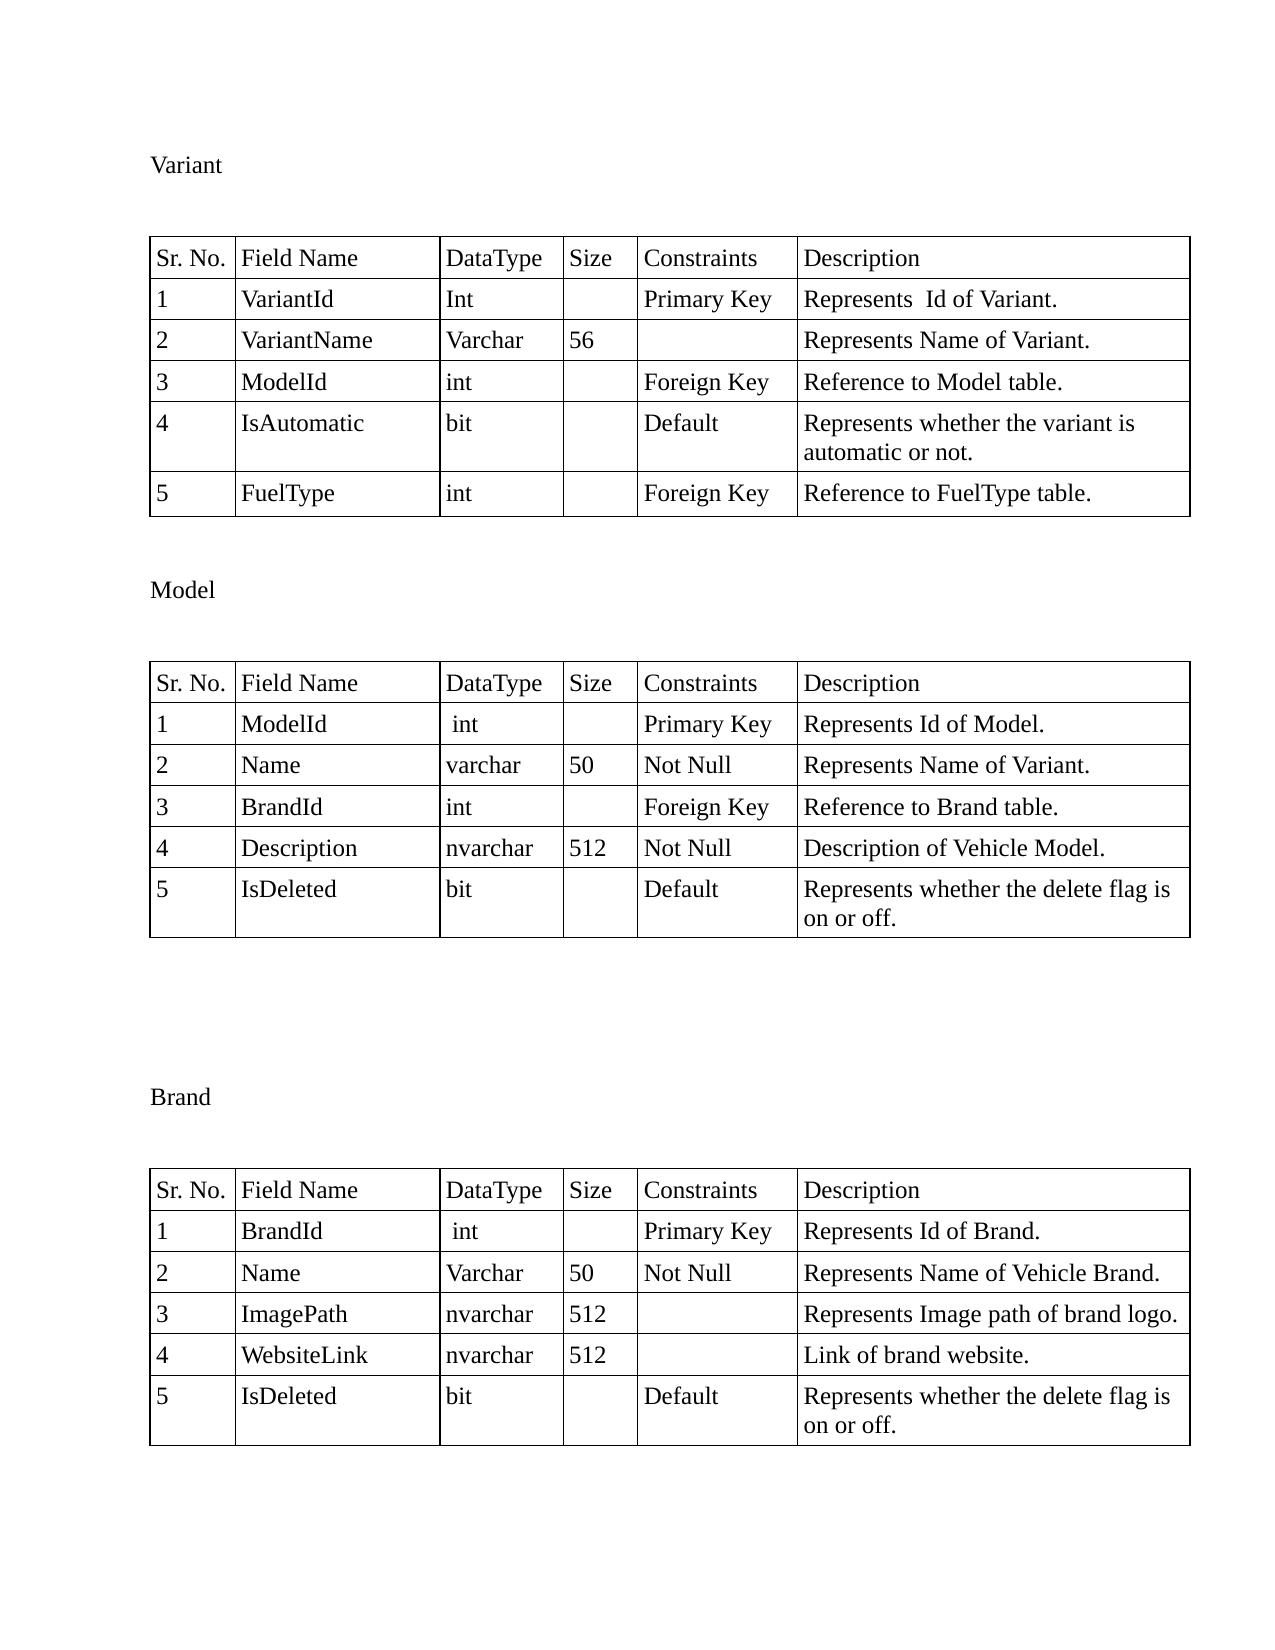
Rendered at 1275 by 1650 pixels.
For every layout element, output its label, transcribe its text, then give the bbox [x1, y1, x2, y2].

table_cell VariantName [236, 320, 439, 360]
table_cell Name [236, 1252, 439, 1292]
table_cell IsDeleted [236, 1376, 439, 1444]
table_header Description [798, 662, 1189, 702]
table_cell Foreign Key [638, 786, 797, 826]
table_cell 512 [564, 1334, 637, 1374]
table_cell Represents Id of Variant. [798, 279, 1189, 319]
table_cell Int [441, 279, 563, 319]
table_header DataType [441, 1169, 563, 1209]
table_cell Foreign Key [638, 361, 797, 401]
table_cell varchar [441, 745, 563, 785]
table_cell Default [638, 868, 797, 937]
table_header Constraints [638, 662, 797, 702]
table_cell Link of brand website. [798, 1334, 1189, 1374]
table_header Description [798, 237, 1189, 277]
table_cell [564, 868, 637, 937]
table_cell Not Null [638, 827, 797, 867]
table_cell 3 [151, 1293, 235, 1333]
table_cell Represents whether the delete flag is on or off. [798, 1376, 1189, 1444]
text Brand [150, 1082, 1125, 1111]
table_cell Primary Key [638, 703, 797, 743]
table_cell 50 [564, 1252, 637, 1292]
table_header DataType [441, 237, 563, 277]
table_cell 3 [151, 361, 235, 401]
table_cell [638, 1334, 797, 1374]
table_cell int [441, 361, 563, 401]
table_cell Reference to Brand table. [798, 786, 1189, 826]
table_cell FuelType [236, 472, 439, 516]
table_cell nvarchar [441, 1334, 563, 1374]
table_cell IsDeleted [236, 868, 439, 937]
table_header Size [564, 1169, 637, 1209]
table_cell [564, 1376, 637, 1444]
table_cell Primary Key [638, 1211, 797, 1251]
table_cell BrandId [236, 1211, 439, 1251]
table_cell int [441, 1211, 563, 1251]
table_cell nvarchar [441, 1293, 563, 1333]
table_cell 4 [151, 827, 235, 867]
table_cell 1 [151, 703, 235, 743]
table_cell 3 [151, 786, 235, 826]
table_cell Default [638, 402, 797, 471]
table_header Sr. No. [151, 662, 235, 702]
table_cell 4 [151, 1334, 235, 1374]
table_cell bit [441, 868, 563, 937]
table_cell Represents Id of Model. [798, 703, 1189, 743]
table_cell Represents Id of Brand. [798, 1211, 1189, 1251]
table_cell Represents Name of Vehicle Brand. [798, 1252, 1189, 1292]
table_cell [564, 786, 637, 826]
table_cell [564, 1211, 637, 1251]
table_cell nvarchar [441, 827, 563, 867]
table_cell 5 [151, 868, 235, 937]
table_header Description [798, 1169, 1189, 1209]
table_cell bit [441, 1376, 563, 1444]
table_cell ModelId [236, 703, 439, 743]
table_cell 512 [564, 827, 637, 867]
table_cell [564, 402, 637, 471]
table_cell VariantId [236, 279, 439, 319]
table_cell [564, 703, 637, 743]
table_cell 4 [151, 402, 235, 471]
table_cell [638, 1293, 797, 1333]
table_header Field Name [236, 1169, 439, 1209]
table_header Size [564, 237, 637, 277]
table_cell 2 [151, 320, 235, 360]
table_cell [638, 320, 797, 360]
table_cell Foreign Key [638, 472, 797, 516]
table_cell Not Null [638, 745, 797, 785]
table_header Field Name [236, 237, 439, 277]
table_cell 2 [151, 745, 235, 785]
text Variant [150, 150, 1125, 179]
table_cell Varchar [441, 320, 563, 360]
table_cell [564, 361, 637, 401]
table_cell BrandId [236, 786, 439, 826]
table_cell Represents whether the variant is automatic or not. [798, 402, 1189, 471]
table_cell Varchar [441, 1252, 563, 1292]
table_cell ModelId [236, 361, 439, 401]
table_cell Primary Key [638, 279, 797, 319]
table_cell Default [638, 1376, 797, 1444]
table_cell ImagePath [236, 1293, 439, 1333]
table_cell int [441, 703, 563, 743]
table_cell 2 [151, 1252, 235, 1292]
table_cell Represents Name of Variant. [798, 745, 1189, 785]
table_cell Name [236, 745, 439, 785]
table_cell Reference to Model table. [798, 361, 1189, 401]
table_cell 50 [564, 745, 637, 785]
table_cell Represents whether the delete flag is on or off. [798, 868, 1189, 937]
table_cell 512 [564, 1293, 637, 1333]
table_cell Represents Name of Variant. [798, 320, 1189, 360]
table_header Constraints [638, 1169, 797, 1209]
table_cell WebsiteLink [236, 1334, 439, 1374]
table_header DataType [441, 662, 563, 702]
table_cell IsAutomatic [236, 402, 439, 471]
table_header Size [564, 662, 637, 702]
table_cell Description of Vehicle Model. [798, 827, 1189, 867]
table_cell Description [236, 827, 439, 867]
table_header Constraints [638, 237, 797, 277]
table_cell 5 [151, 472, 235, 516]
table_cell 5 [151, 1376, 235, 1444]
table_cell [564, 279, 637, 319]
table_cell Reference to FuelType table. [798, 472, 1189, 516]
table_cell int [441, 786, 563, 826]
text Model [150, 575, 1125, 603]
table_cell bit [441, 402, 563, 471]
table_header Sr. No. [151, 1169, 235, 1209]
table_header Sr. No. [151, 237, 235, 277]
table_cell Represents Image path of brand logo. [798, 1293, 1189, 1333]
table_cell [564, 472, 637, 516]
table_cell int [441, 472, 563, 516]
table_header Field Name [236, 662, 439, 702]
table_cell 1 [151, 279, 235, 319]
table_cell 1 [151, 1211, 235, 1251]
table_cell 56 [564, 320, 637, 360]
table_cell Not Null [638, 1252, 797, 1292]
